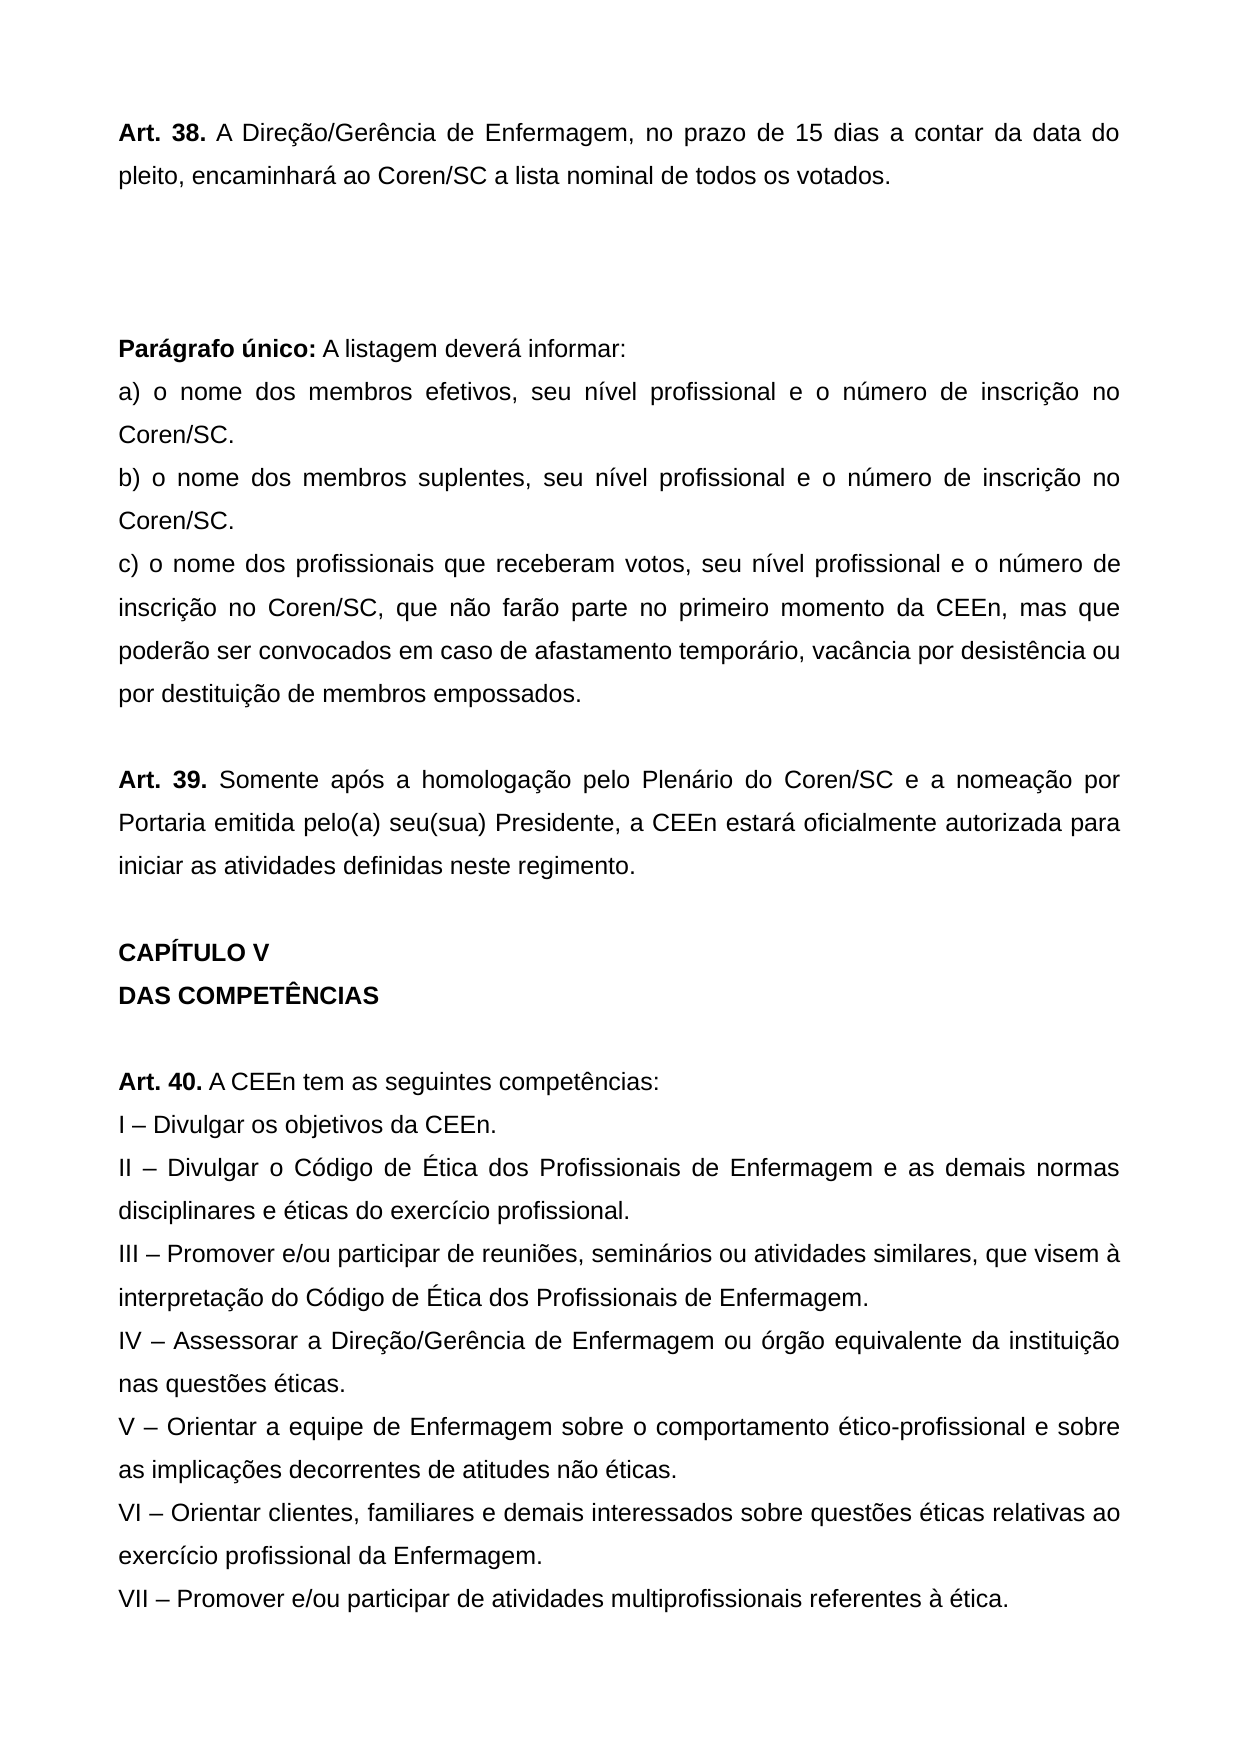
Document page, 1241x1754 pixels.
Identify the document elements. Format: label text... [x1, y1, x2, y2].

text VII – Promover e/ou participar de atividades multiprofissionais referentes à ética. [118, 1584, 1122, 1613]
text IV – Assessorar a Direção/Gerência de Enfermagem ou órgão equivalente da instituição nas questões éticas. [118, 1326, 1122, 1397]
text I – Divulgar os objetivos da CEEn. [118, 1110, 1122, 1139]
text b) o nome dos membros suplentes, seu nível profissional e o número de inscrição no Coren/SC. [118, 463, 1122, 535]
text III – Promover e/ou participar de reuniões, seminários ou atividades similares, que visem à interpretação do Código de Ética dos Profissionais de Enfermagem. [118, 1239, 1122, 1311]
text Art. 39. Somente após a homologação pelo Plenário do Coren/SC e a nomeação por Portaria emitida pelo(a) seu(sua) Presidente, a CEEn estará oficialmente autorizada para iniciar as atividades definidas neste regimento. [118, 765, 1122, 880]
text DAS COMPETÊNCIAS [118, 981, 1122, 1009]
text Art. 38. A Direção/Gerência de Enfermagem, no prazo de 15 dias a contar da data do pleito, encaminhará ao Coren/SC a lista nominal de todos os votados. [118, 118, 1122, 190]
text II – Divulgar o Código de Ética dos Profissionais de Enfermagem e as demais normas disciplinares e éticas do exercício profissional. [118, 1153, 1122, 1225]
text a) o nome dos membros efetivos, seu nível profissional e o número de inscrição no Coren/SC. [118, 377, 1122, 449]
text CAPÍTULO V [118, 937, 1122, 966]
text Parágrafo único: A listagem deverá informar: [118, 334, 1122, 362]
text VI – Orientar clientes, familiares e demais interessados sobre questões éticas relativas ao exercício profissional da Enfermagem. [118, 1498, 1122, 1570]
text c) o nome dos profissionais que receberam votos, seu nível profissional e o número de inscrição no Coren/SC, que não farão parte no primeiro momento da CEEn, mas que poderão ser convocados em caso de afastamento temporário, vacância por desistência ou por destituição de membros empossados. [118, 549, 1122, 707]
text V – Orientar a equipe de Enfermagem sobre o comportamento ético-profissional e sobre as implicações decorrentes de atitudes não éticas. [118, 1412, 1122, 1484]
text Art. 40. A CEEn tem as seguintes competências: [118, 1067, 1122, 1096]
